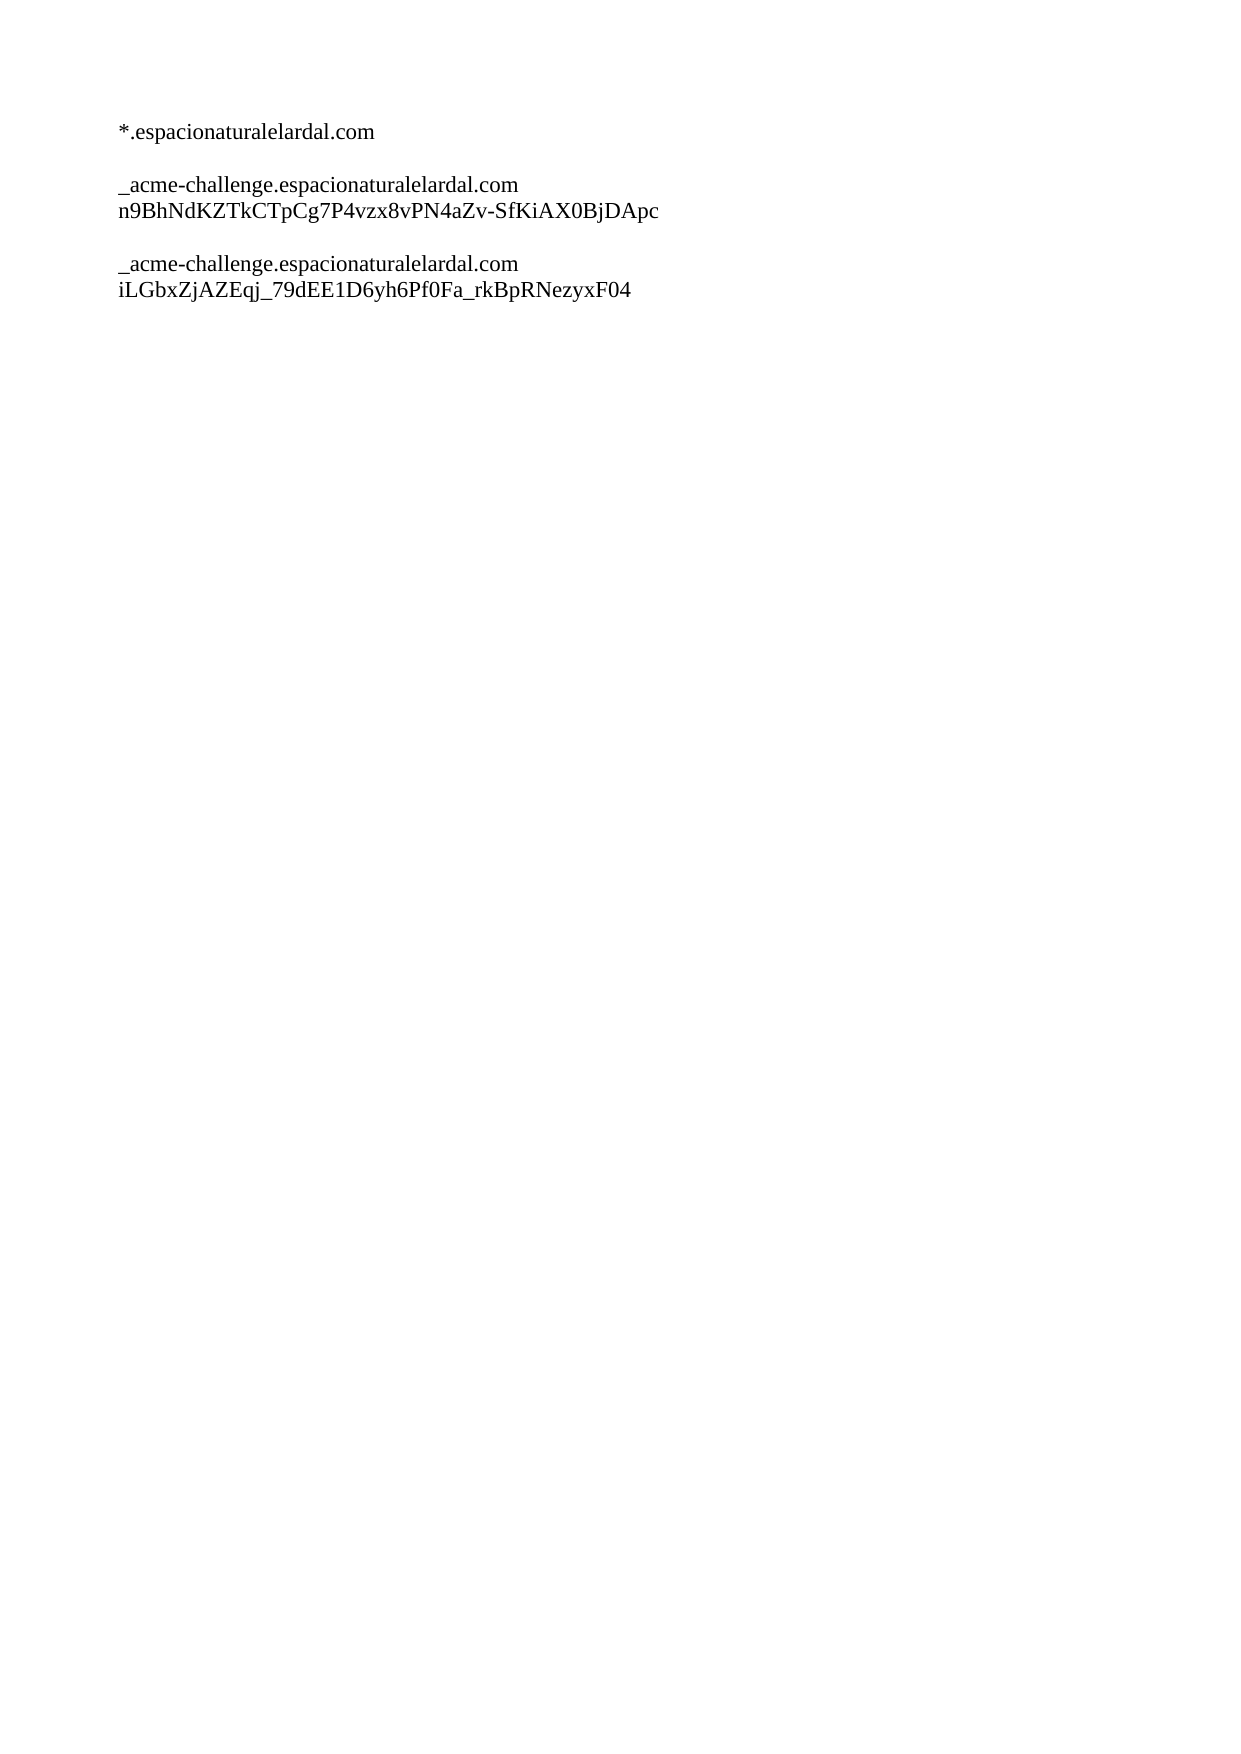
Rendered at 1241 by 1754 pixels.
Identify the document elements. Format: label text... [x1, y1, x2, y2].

text *.espacionaturalelardal.com [118, 118, 1122, 144]
text _acme-challenge.espacionaturalelardal.com [118, 250, 1122, 276]
text iLGbxZjAZEqj_79dEE1D6yh6Pf0Fa_rkBpRNezyxF04 [118, 276, 1122, 303]
text _acme-challenge.espacionaturalelardal.com [118, 171, 1122, 197]
text n9BhNdKZTkCTpCg7P4vzx8vPN4aZv-SfKiAX0BjDApc [118, 197, 1122, 223]
